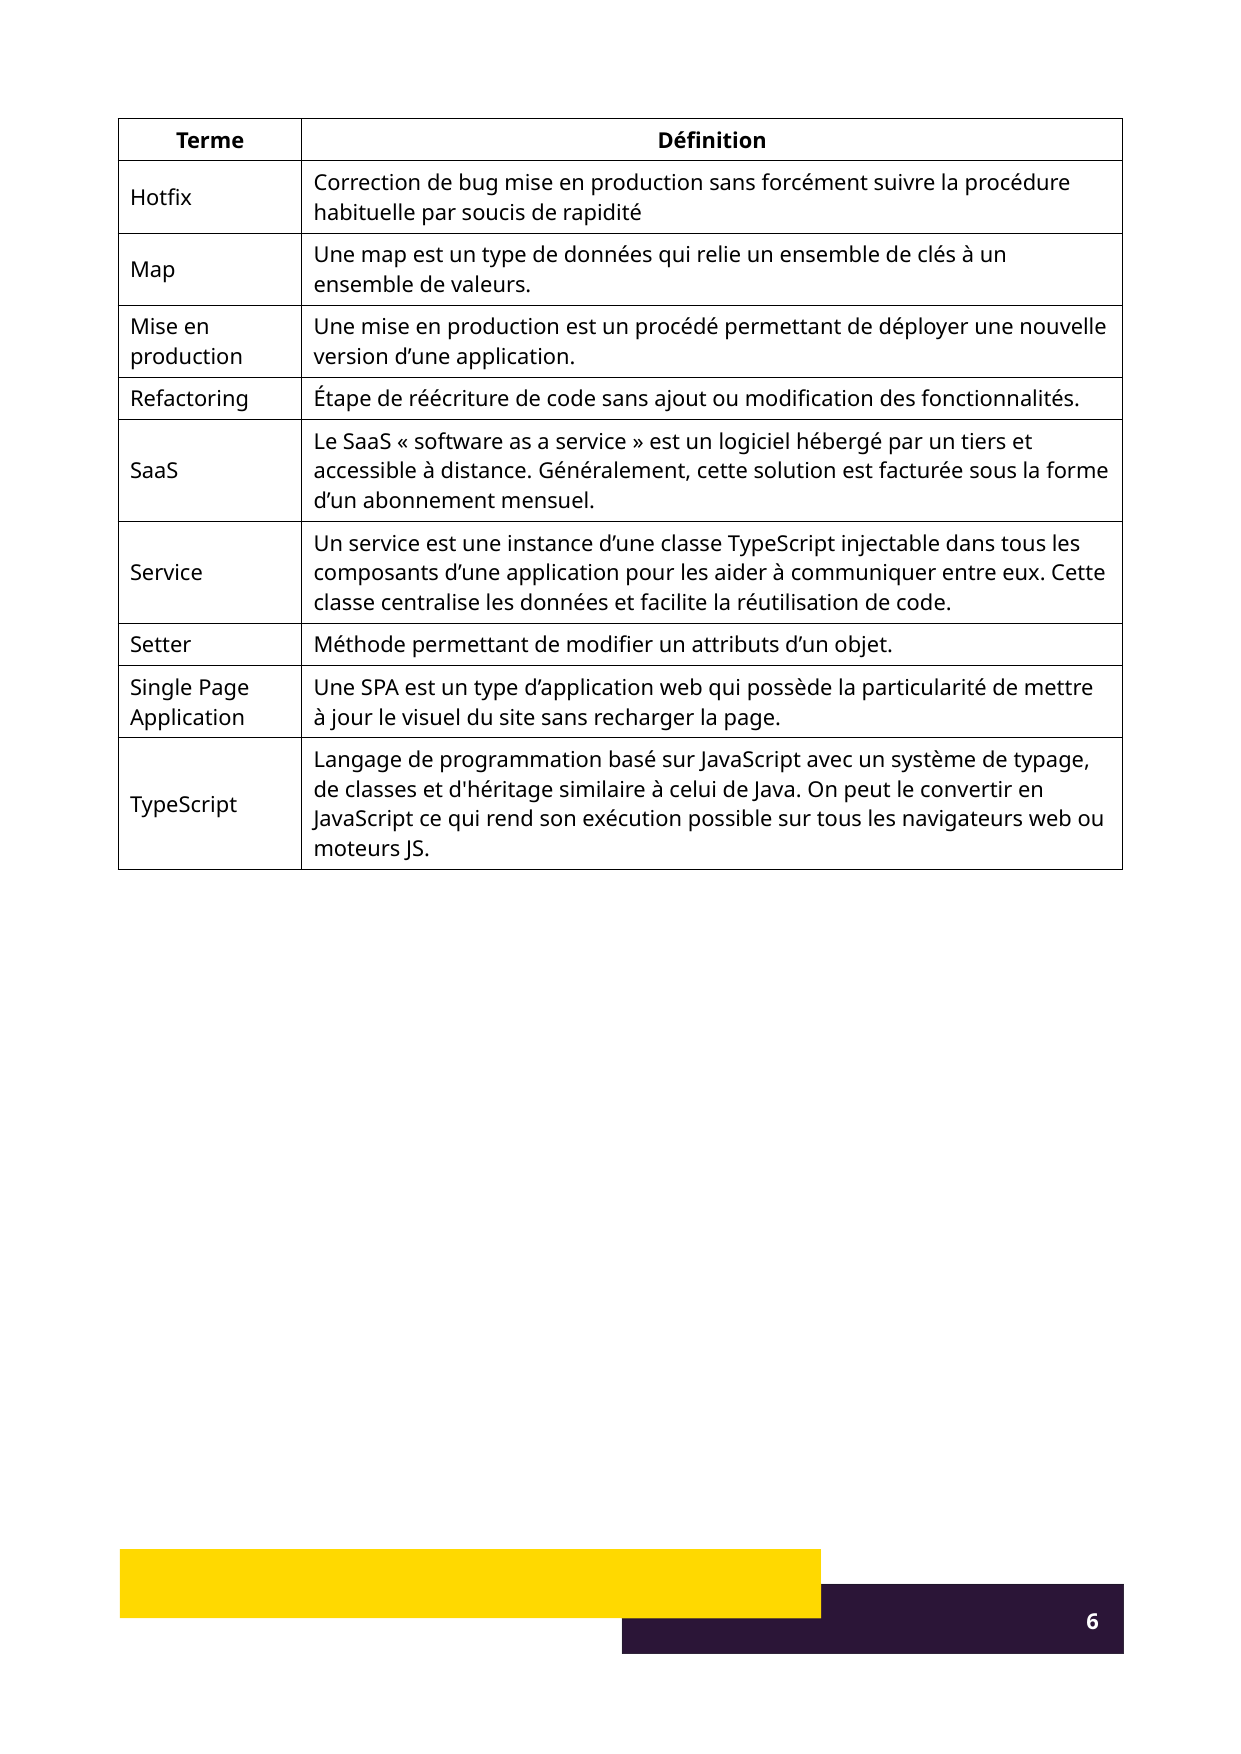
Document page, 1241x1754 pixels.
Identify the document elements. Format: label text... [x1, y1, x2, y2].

table_cell Setter [119, 624, 301, 665]
table_cell Un service est une instance d’une classe TypeScript injectable dans tous les composants d’une application pour les aider à communiquer entre eux. Cette classe centralise les données et facilite la réutilisation de code. [302, 522, 1122, 623]
table_cell Une mise en production est un procédé permettant de déployer une nouvelle version d’une application. [302, 306, 1122, 377]
table_cell Single Page Application [119, 666, 301, 737]
table_header Définition [302, 119, 1122, 160]
table_cell Correction de bug mise en production sans forcément suivre la procédure habituelle par soucis de rapidité [302, 161, 1122, 232]
table_cell Map [119, 234, 301, 304]
table_cell Mise en production [119, 306, 301, 377]
picture [119, 1549, 1124, 1654]
table_cell Étape de réécriture de code sans ajout ou modification des fonctionnalités. [302, 378, 1122, 419]
table_cell Refactoring [119, 378, 301, 419]
table_cell SaaS [119, 420, 301, 521]
table_cell Une map est un type de données qui relie un ensemble de clés à un ensemble de valeurs. [302, 234, 1122, 304]
table_cell Service [119, 522, 301, 623]
table_cell Hotfix [119, 161, 301, 232]
table_cell Méthode permettant de modifier un attributs d’un objet. [302, 624, 1122, 665]
table_cell Langage de programmation basé sur JavaScript avec un système de typage, de classes et d'héritage similaire à celui de Java. On peut le convertir en JavaScript ce qui rend son exécution possible sur tous les navigateurs web ou moteurs JS. [302, 738, 1122, 869]
table_cell TypeScript [119, 738, 301, 869]
table_header Terme [119, 119, 301, 160]
table_cell Une SPA est un type d’application web qui possède la particularité de mettre à jour le visuel du site sans recharger la page. [302, 666, 1122, 737]
table_cell Le SaaS « software as a service » est un logiciel hébergé par un tiers et accessible à distance. Généralement, cette solution est facturée sous la forme d’un abonnement mensuel. [302, 420, 1122, 521]
